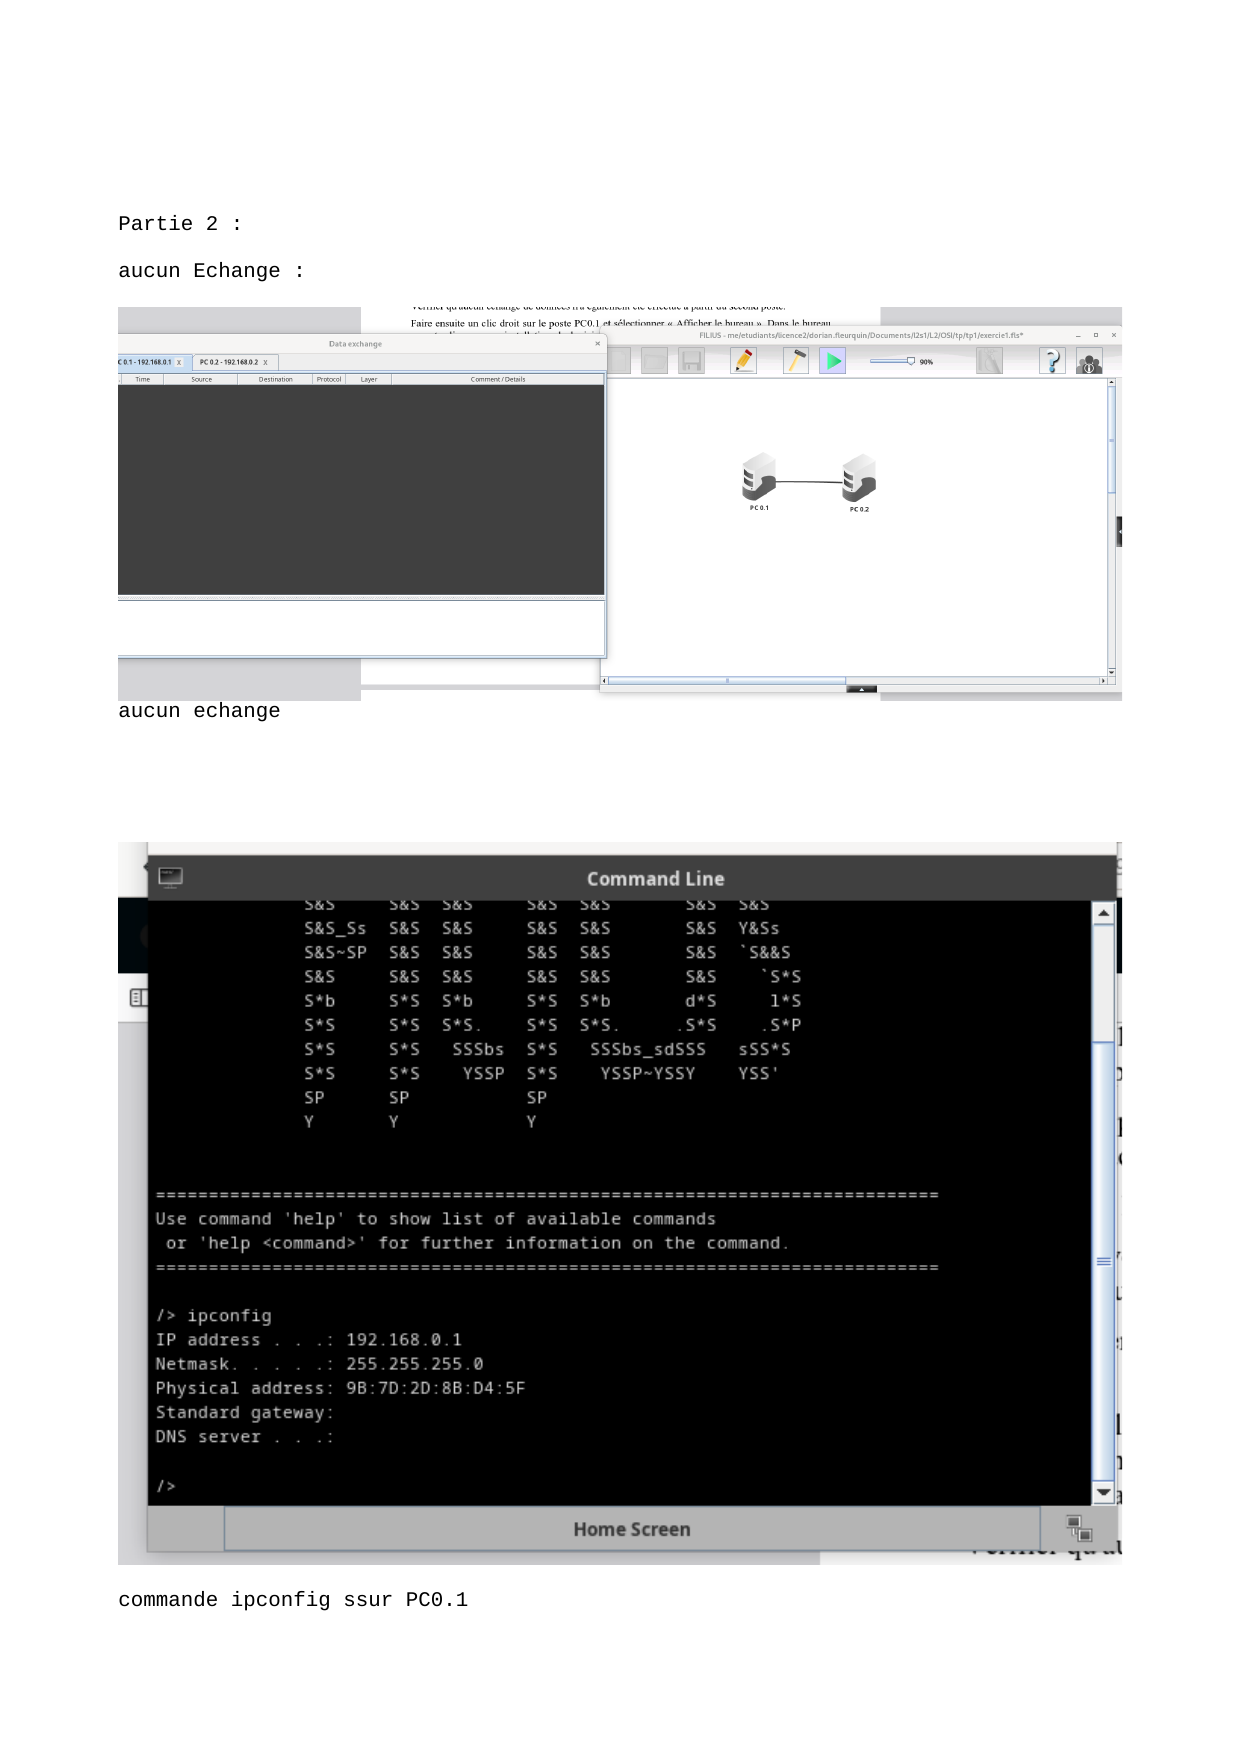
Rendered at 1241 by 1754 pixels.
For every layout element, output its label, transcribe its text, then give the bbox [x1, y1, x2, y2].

text commande ipconfig ssur PC0.1 [118, 1589, 1122, 1612]
text Partie 2 : [118, 213, 1122, 236]
text aucun echange [118, 701, 1122, 724]
picture [118, 307, 1123, 701]
text aucun Echange : [118, 260, 1122, 284]
picture [118, 842, 1123, 1565]
